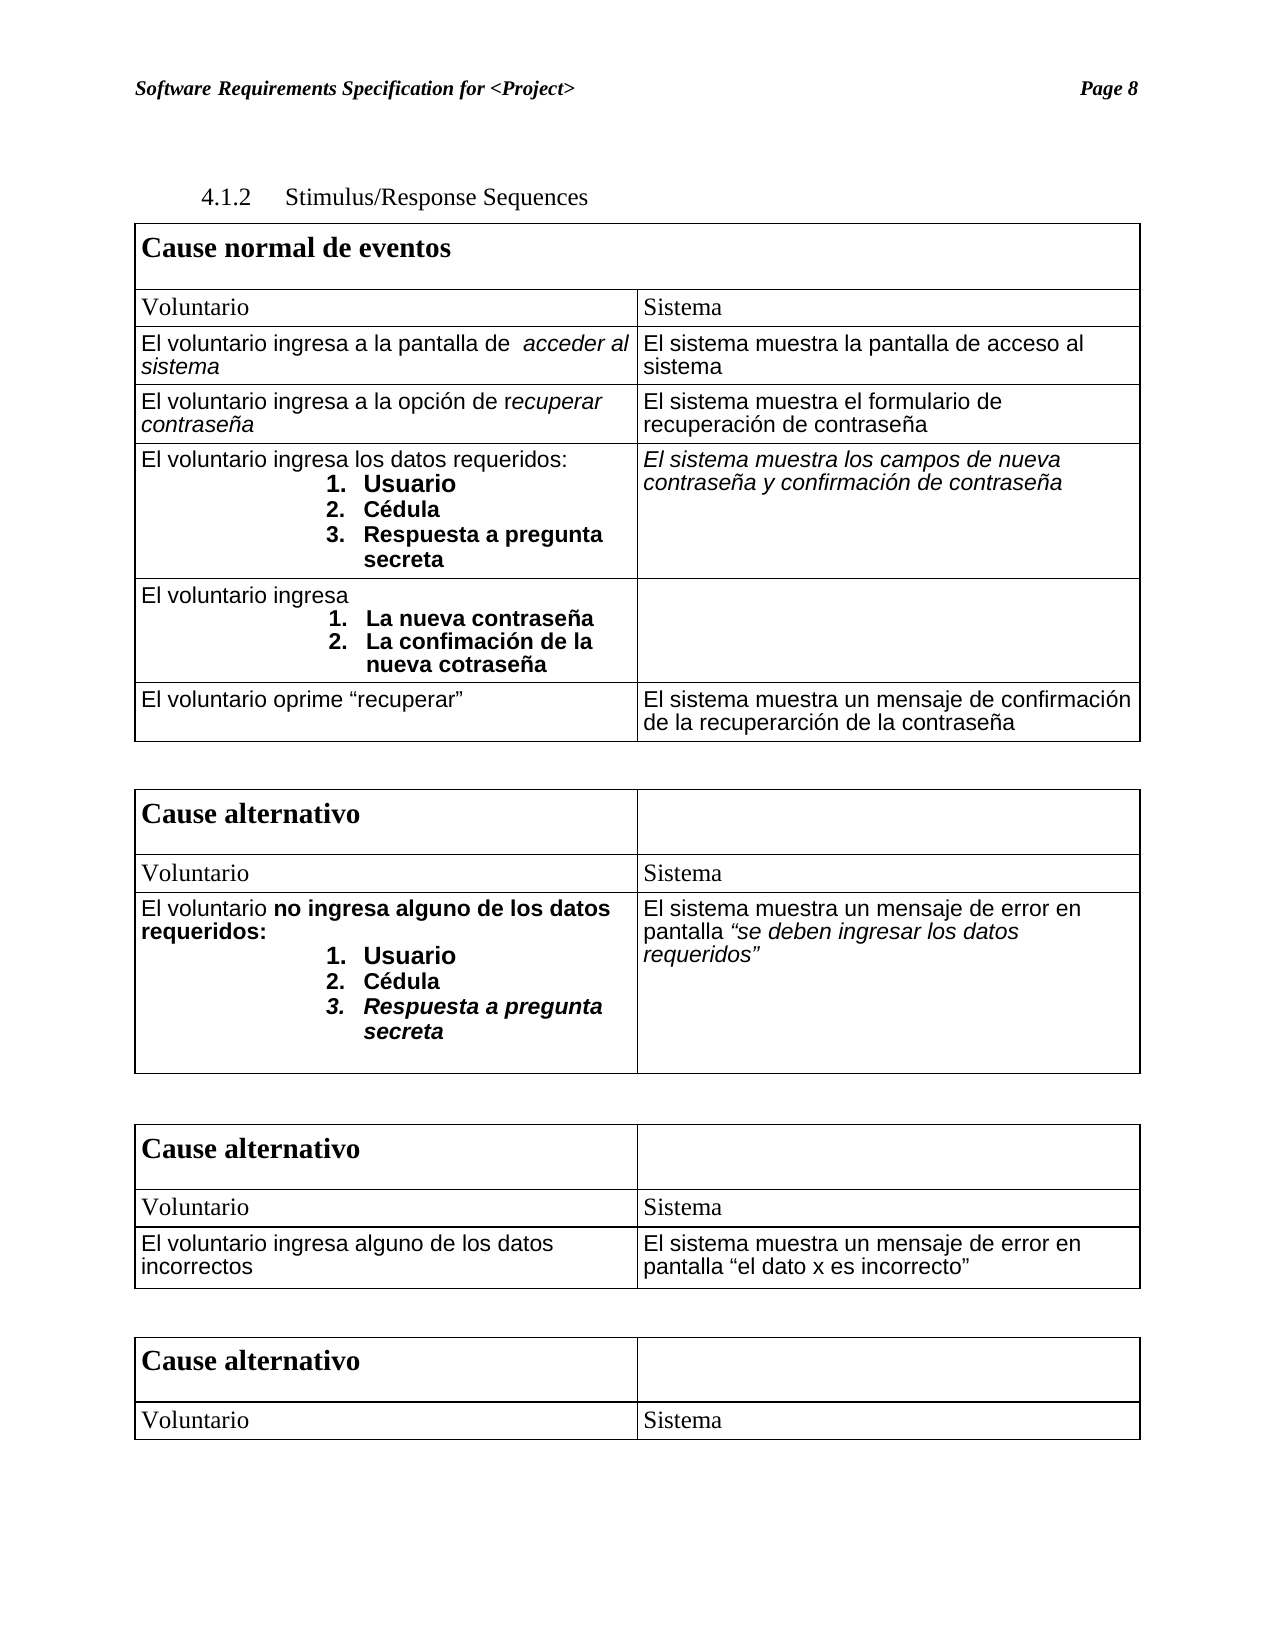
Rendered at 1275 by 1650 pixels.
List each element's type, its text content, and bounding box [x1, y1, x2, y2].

table_cell Sistema [638, 1403, 1139, 1439]
table_cell El voluntario ingresa alguno de los datos incorrectos [136, 1228, 637, 1288]
table_cell El voluntario oprime “recuperar” [136, 683, 637, 741]
table_cell El voluntario ingresa a la pantalla de acceder al sistema [136, 327, 637, 384]
table_cell El sistema muestra los campos de nueva contraseña y confirmación de contraseña [638, 444, 1139, 578]
table_cell El sistema muestra un mensaje de confirmación de la recuperarción de la contraseña [638, 683, 1139, 741]
table_header [638, 790, 1139, 854]
table_header Cause alternativo [136, 1338, 637, 1401]
table_cell El sistema muestra un mensaje de error en pantalla “el dato x es incorrecto” [638, 1228, 1139, 1288]
table_cell [638, 579, 1139, 682]
table_cell El sistema muestra la pantalla de acceso al sistema [638, 327, 1139, 384]
table_header Cause normal de eventos [136, 224, 1139, 288]
table_cell El sistema muestra el formulario de recuperación de contraseña [638, 385, 1139, 443]
table_header [638, 1338, 1139, 1401]
table_cell Voluntario [136, 1403, 637, 1439]
table_cell El voluntario ingresa los datos requeridos: Usuario Cédula Respuesta a pregunta secreta [136, 444, 637, 578]
table_cell El voluntario ingresa a la opción de recuperar contraseña [136, 385, 637, 443]
text 4.1.2 Stimulus/Response Sequences [201, 185, 1140, 210]
table_cell El voluntario ingresa La nueva contraseña La confimación de la nueva cotraseña [136, 579, 637, 682]
table_cell Voluntario [136, 855, 637, 892]
table_cell El voluntario no ingresa alguno de los datos requeridos: Usuario Cédula Respuesta a pregunta secreta [136, 893, 637, 1073]
table_header [638, 1125, 1139, 1189]
table_cell Sistema [638, 1190, 1139, 1226]
table_cell Sistema [638, 290, 1139, 326]
table_cell El sistema muestra un mensaje de error en pantalla “se deben ingresar los datos requeridos” [638, 893, 1139, 1073]
table_cell Voluntario [136, 290, 637, 326]
table_header Cause alternativo [136, 790, 637, 854]
table_header Cause alternativo [136, 1125, 637, 1189]
table_cell Sistema [638, 855, 1139, 892]
table_cell Voluntario [136, 1190, 637, 1226]
